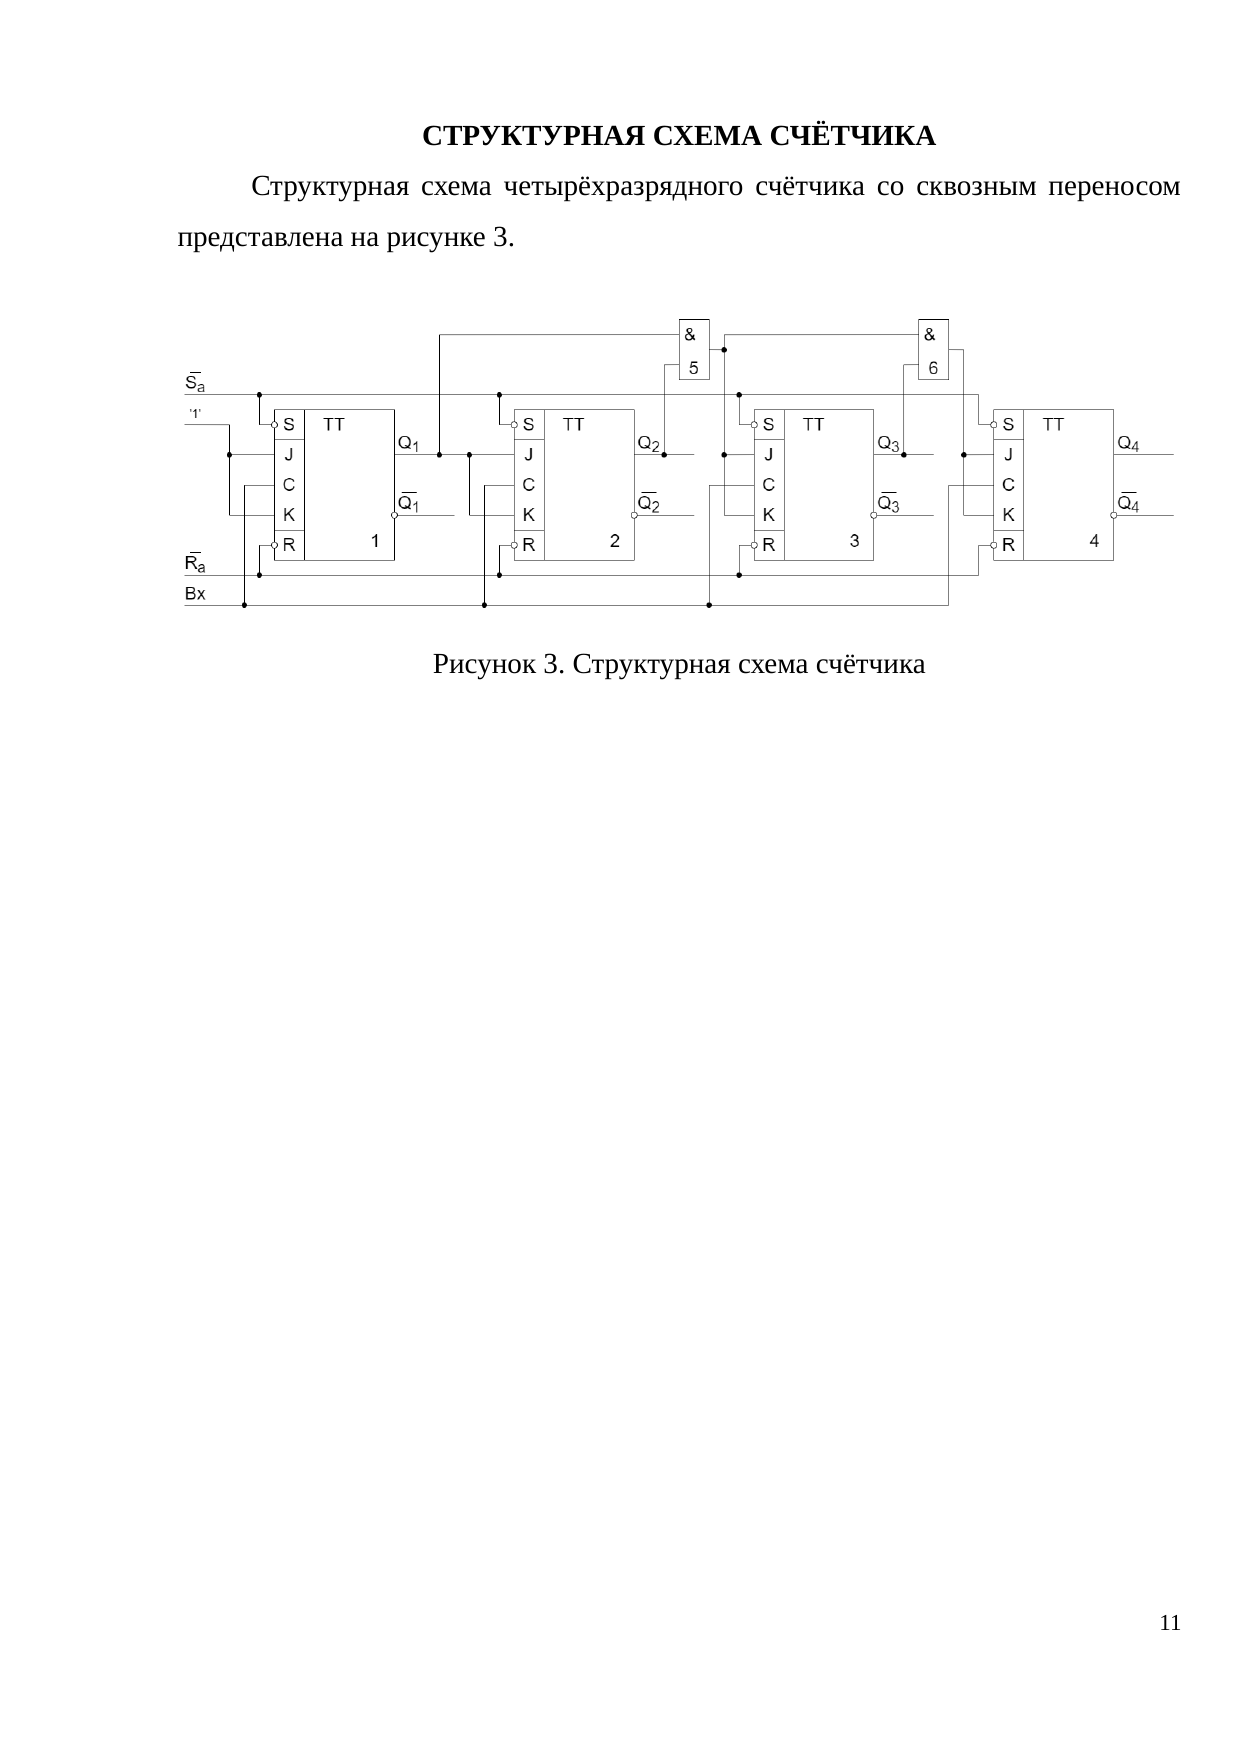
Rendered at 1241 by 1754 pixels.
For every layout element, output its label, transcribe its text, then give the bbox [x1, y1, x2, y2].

text Структурная схема четырёхразрядного счётчика со сквозным переносом представлена на рисунке 3. [177, 168, 1181, 252]
text Рисунок 3. Структурная схема счётчика [177, 612, 1181, 679]
picture [177, 319, 1182, 612]
subtitle Структурная схема счётчика [177, 118, 1181, 152]
